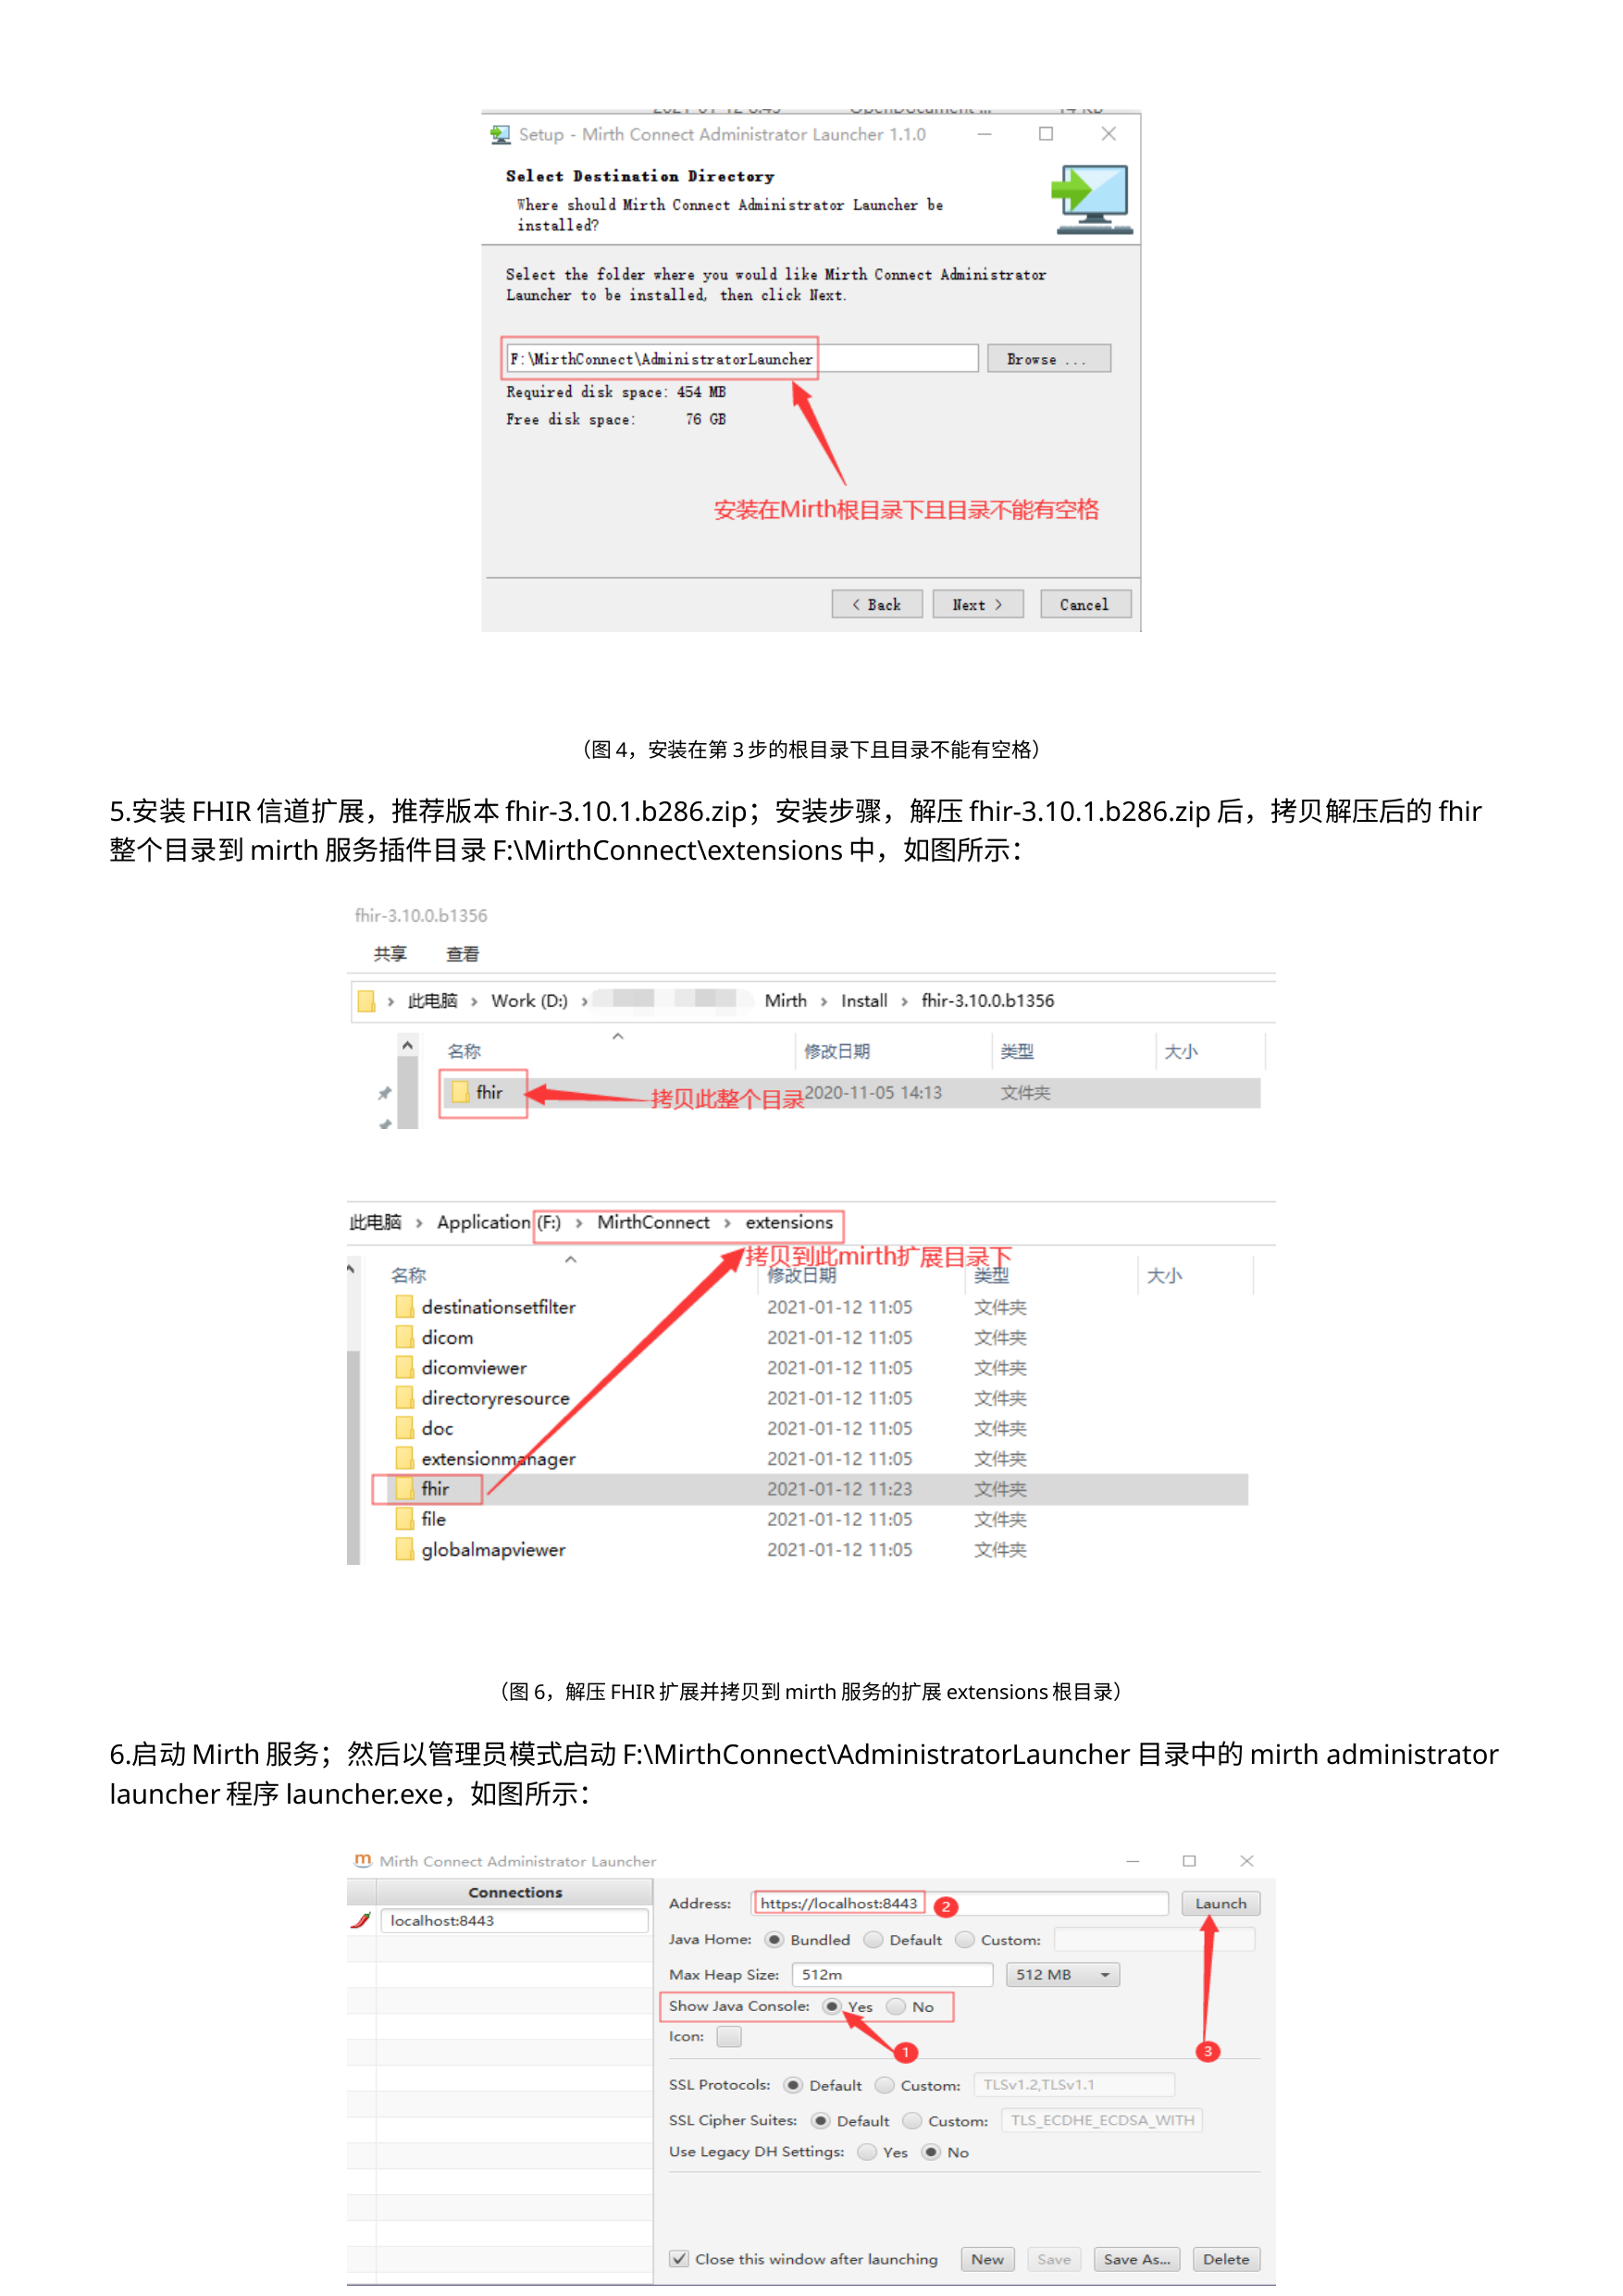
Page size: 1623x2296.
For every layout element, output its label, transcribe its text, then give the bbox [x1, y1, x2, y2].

picture [347, 904, 1276, 1129]
text （图6，解压FHIR扩展并拷贝到mirth服务的扩展extensions根目录） [109, 1676, 1514, 1706]
text 6.启动Mirth服务；然后以管理员模式启动F:\MirthConnect\AdministratorLauncher目录中的mirth administrator launcher程序launcher.exe，如图所示： [109, 1733, 1514, 1812]
picture [481, 109, 1142, 632]
text （图4，安装在第3步的根目录下且目录不能有空格） [109, 734, 1514, 763]
text 5.安装FHIR信道扩展，推荐版本fhir-3.10.1.b286.zip；安装步骤，解压fhir-3.10.1.b286.zip后，拷贝解压后的fhir整个目录到mirth服务插件目录F:\MirthConnect\extensions中，如图所示： [109, 789, 1514, 868]
picture [347, 1848, 1276, 2286]
picture [347, 1198, 1276, 1565]
